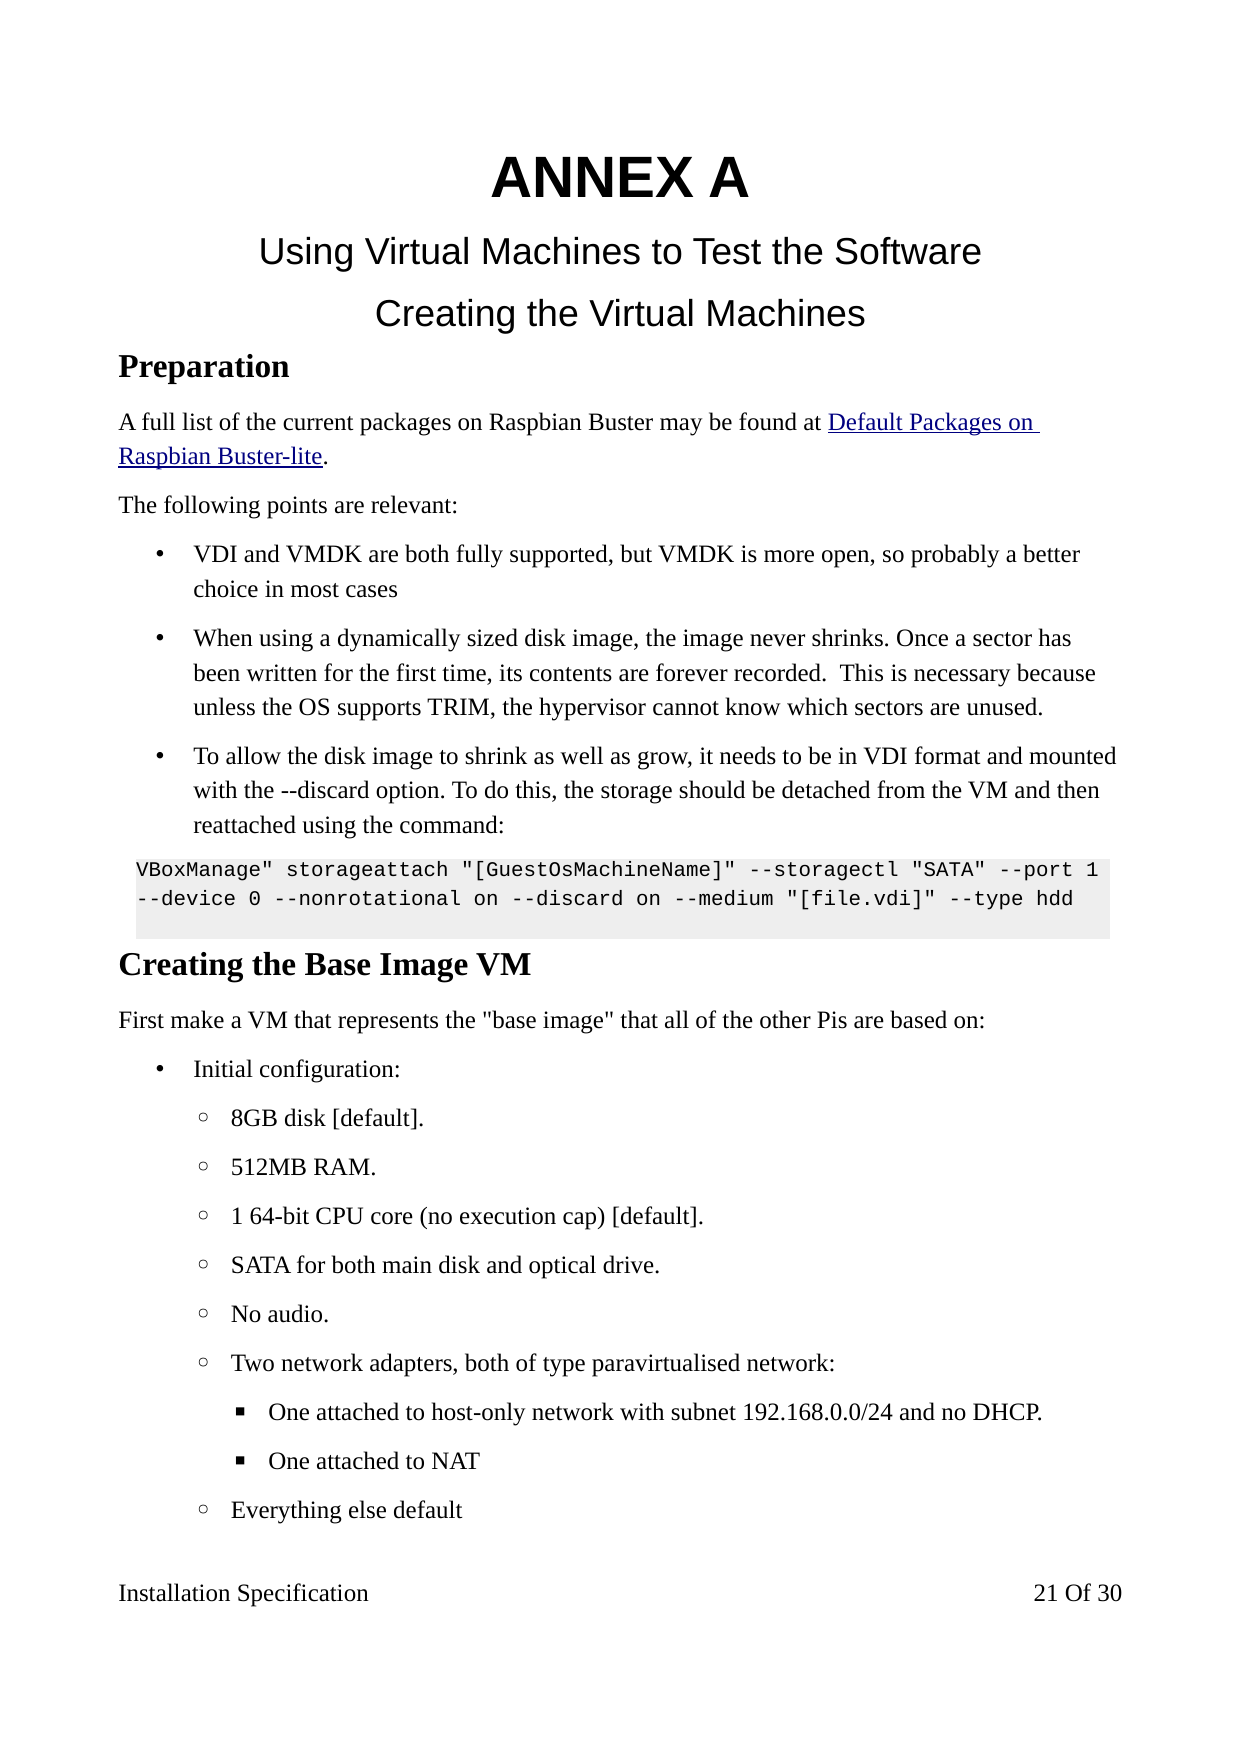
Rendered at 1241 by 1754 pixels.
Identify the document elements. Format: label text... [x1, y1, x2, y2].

list 8GB disk [default]. [193, 1103, 1122, 1132]
list To allow the disk image to shrink as well as grow, it needs to be in VDI format and mounted with the --discard option. To do this, the storage should be detached from the VM and then reattached using the command: [156, 741, 1122, 839]
subtitle Creating the Virtual Machines [118, 291, 1122, 334]
text VBoxManage" storageattach "[GuestOsMachineName]" --storagectl "SATA" --port 1 --device 0 --nonrotational on --discard on --medium "[file.vdi]" --type hdd [136, 859, 1110, 911]
list VDI and VMDK are both fully supported, but VMDK is more open, so probably a better choice in most cases [156, 539, 1122, 603]
list One attached to NAT [231, 1446, 1122, 1475]
text The following points are relevant: [118, 491, 1122, 519]
list SATA for both main disk and optical drive. [193, 1250, 1122, 1279]
list When using a dynamically sized disk image, the image never shrinks. Once a sector has been written for the first time, its contents are forever recorded. This is necessary because unless the OS supports TRIM, the hypervisor cannot know which sectors are unused. [156, 623, 1122, 721]
list No audio. [193, 1299, 1122, 1328]
list 512MB RAM. [193, 1152, 1122, 1181]
list One attached to host-only network with subnet 192.168.0.0/24 and no DHCP. [231, 1397, 1122, 1426]
title ANNEX A [118, 143, 1122, 210]
text A full list of the current packages on Raspbian Buster may be found at Default Packages on Raspbian Buster-lite. [118, 407, 1122, 470]
list 1 64-bit CPU core (no execution cap) [default]. [193, 1201, 1122, 1230]
text First make a VM that represents the "base image" that all of the other Pis are based on: [118, 1005, 1122, 1033]
text Creating the Base Image VM [118, 944, 1122, 982]
text Preparation [118, 346, 1122, 385]
list Two network adapters, both of type paravirtualised network: [193, 1348, 1122, 1377]
list Everything else default [193, 1495, 1122, 1524]
list Initial configuration: [156, 1054, 1122, 1082]
subtitle Using Virtual Machines to Test the Software [118, 229, 1122, 272]
